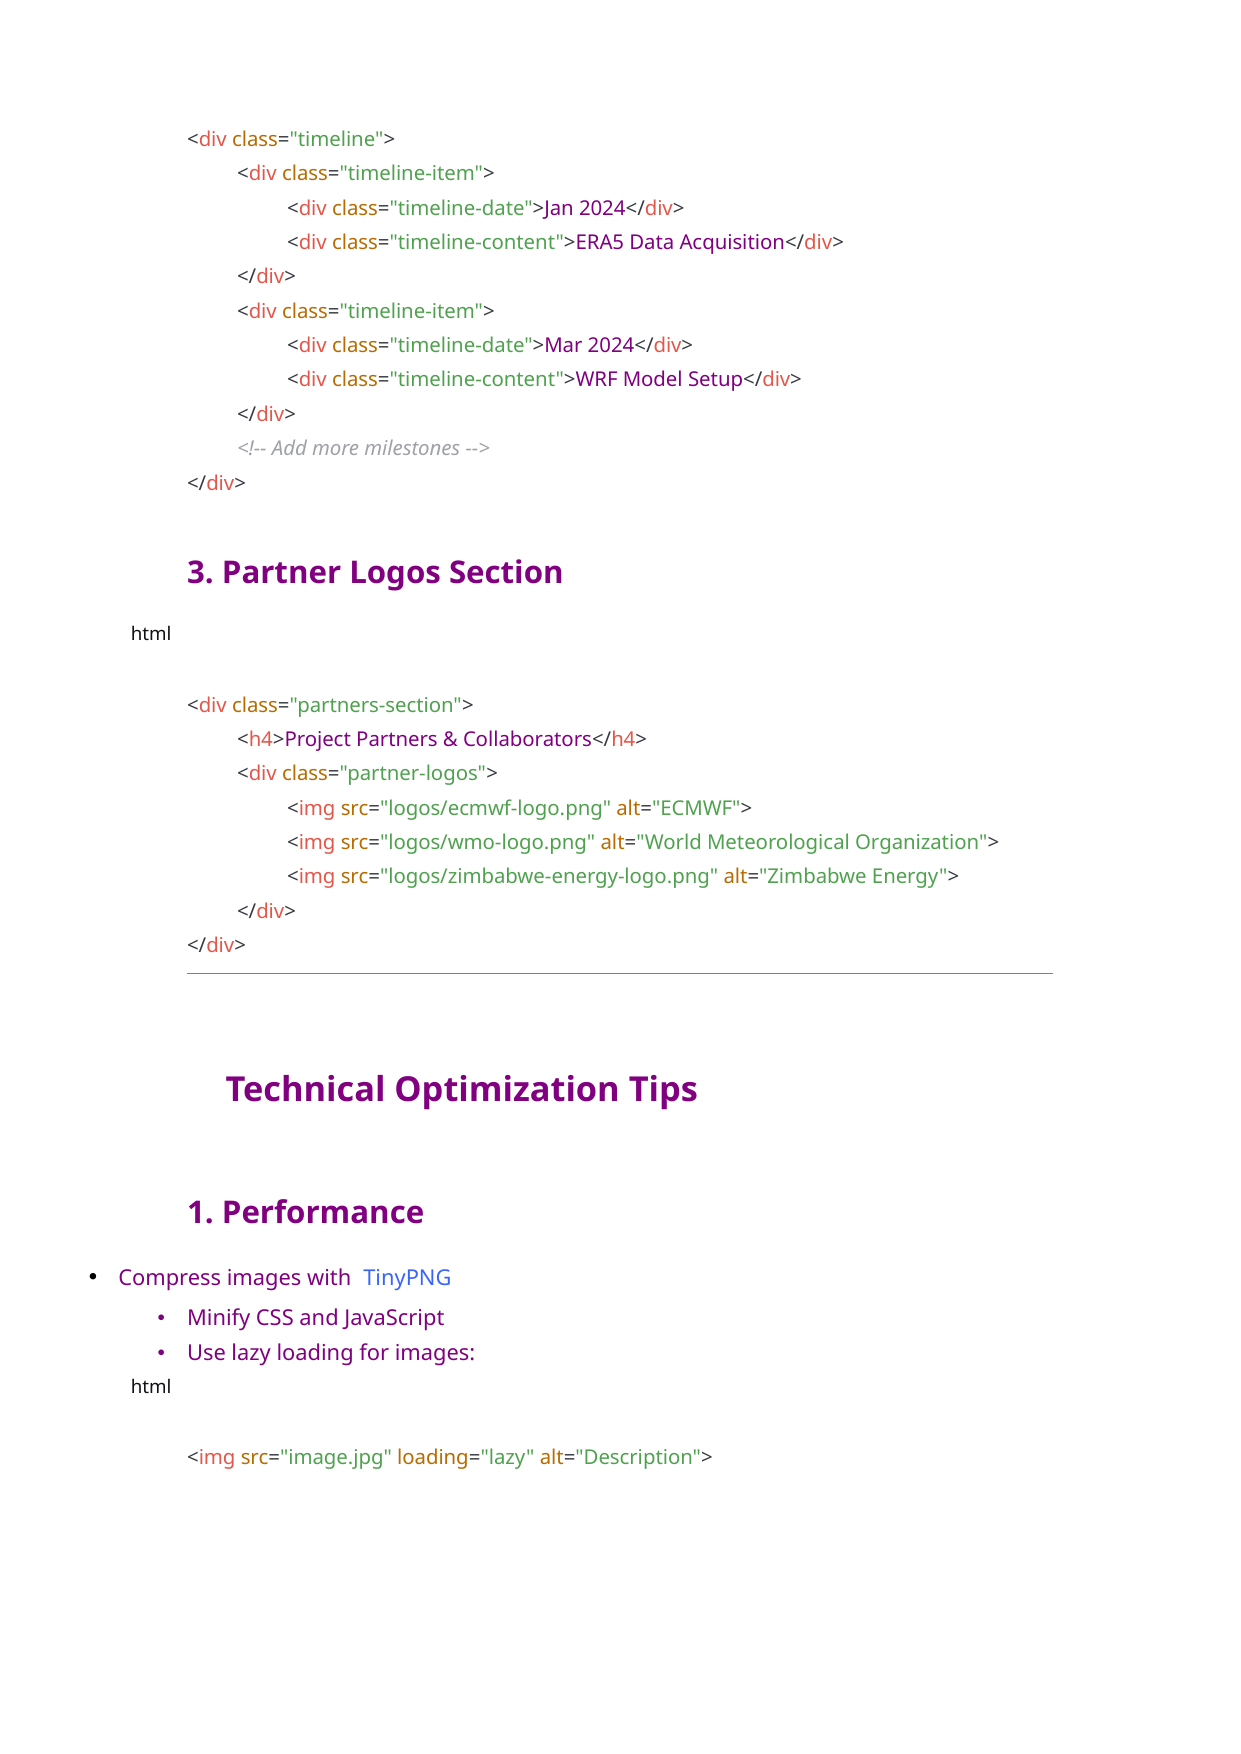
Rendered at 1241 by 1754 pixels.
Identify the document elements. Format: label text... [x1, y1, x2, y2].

text <div class="timeline-item"> [187, 152, 1053, 187]
list [457, 1258, 1122, 1297]
list Minify CSS and JavaScript [187, 1302, 1053, 1332]
text <!-- Add more milestones --> [187, 427, 1053, 462]
text <img src="logos/ecmwf-logo.png" alt="ECMWF"> [187, 787, 1053, 821]
text html [131, 618, 1053, 646]
text <div class="timeline-content">ERA5 Data Acquisition</div> [187, 221, 1053, 256]
text <div class="partner-logos"> [187, 752, 1053, 787]
text <div class="timeline-content">WRF Model Setup</div> [187, 359, 1053, 393]
text </div> [187, 924, 1053, 959]
text </div> [187, 393, 1053, 427]
text <img src="logos/zimbabwe-energy-logo.png" alt="Zimbabwe Energy"> [187, 856, 1053, 890]
text </div> [187, 890, 1053, 924]
text <div class="timeline-item"> [187, 290, 1053, 324]
text </div> [187, 462, 1053, 496]
subtitle 🔧 Technical Optimization Tips [187, 1061, 1053, 1111]
text <div class="partners-section"> [187, 684, 1053, 718]
text <div class="timeline-date">Mar 2024</div> [187, 324, 1053, 359]
text <img src="image.jpg" loading="lazy" alt="Description"> [187, 1436, 1053, 1471]
list Use lazy loading for images: [187, 1337, 1053, 1366]
text html [131, 1371, 1053, 1399]
text <img src="logos/wmo-logo.png" alt="World Meteorological Organization"> [187, 821, 1053, 856]
subtitle 1. Performance [187, 1186, 1053, 1233]
list TinyPNG [360, 1260, 454, 1295]
list Compress images with [118, 1258, 357, 1297]
text </div> [187, 256, 1053, 290]
text <h4>Project Partners & Collaborators</h4> [187, 718, 1053, 752]
subtitle 3. Partner Logos Section [187, 546, 1053, 593]
text <div class="timeline"> [187, 118, 1053, 152]
text <div class="timeline-date">Jan 2024</div> [187, 187, 1053, 221]
